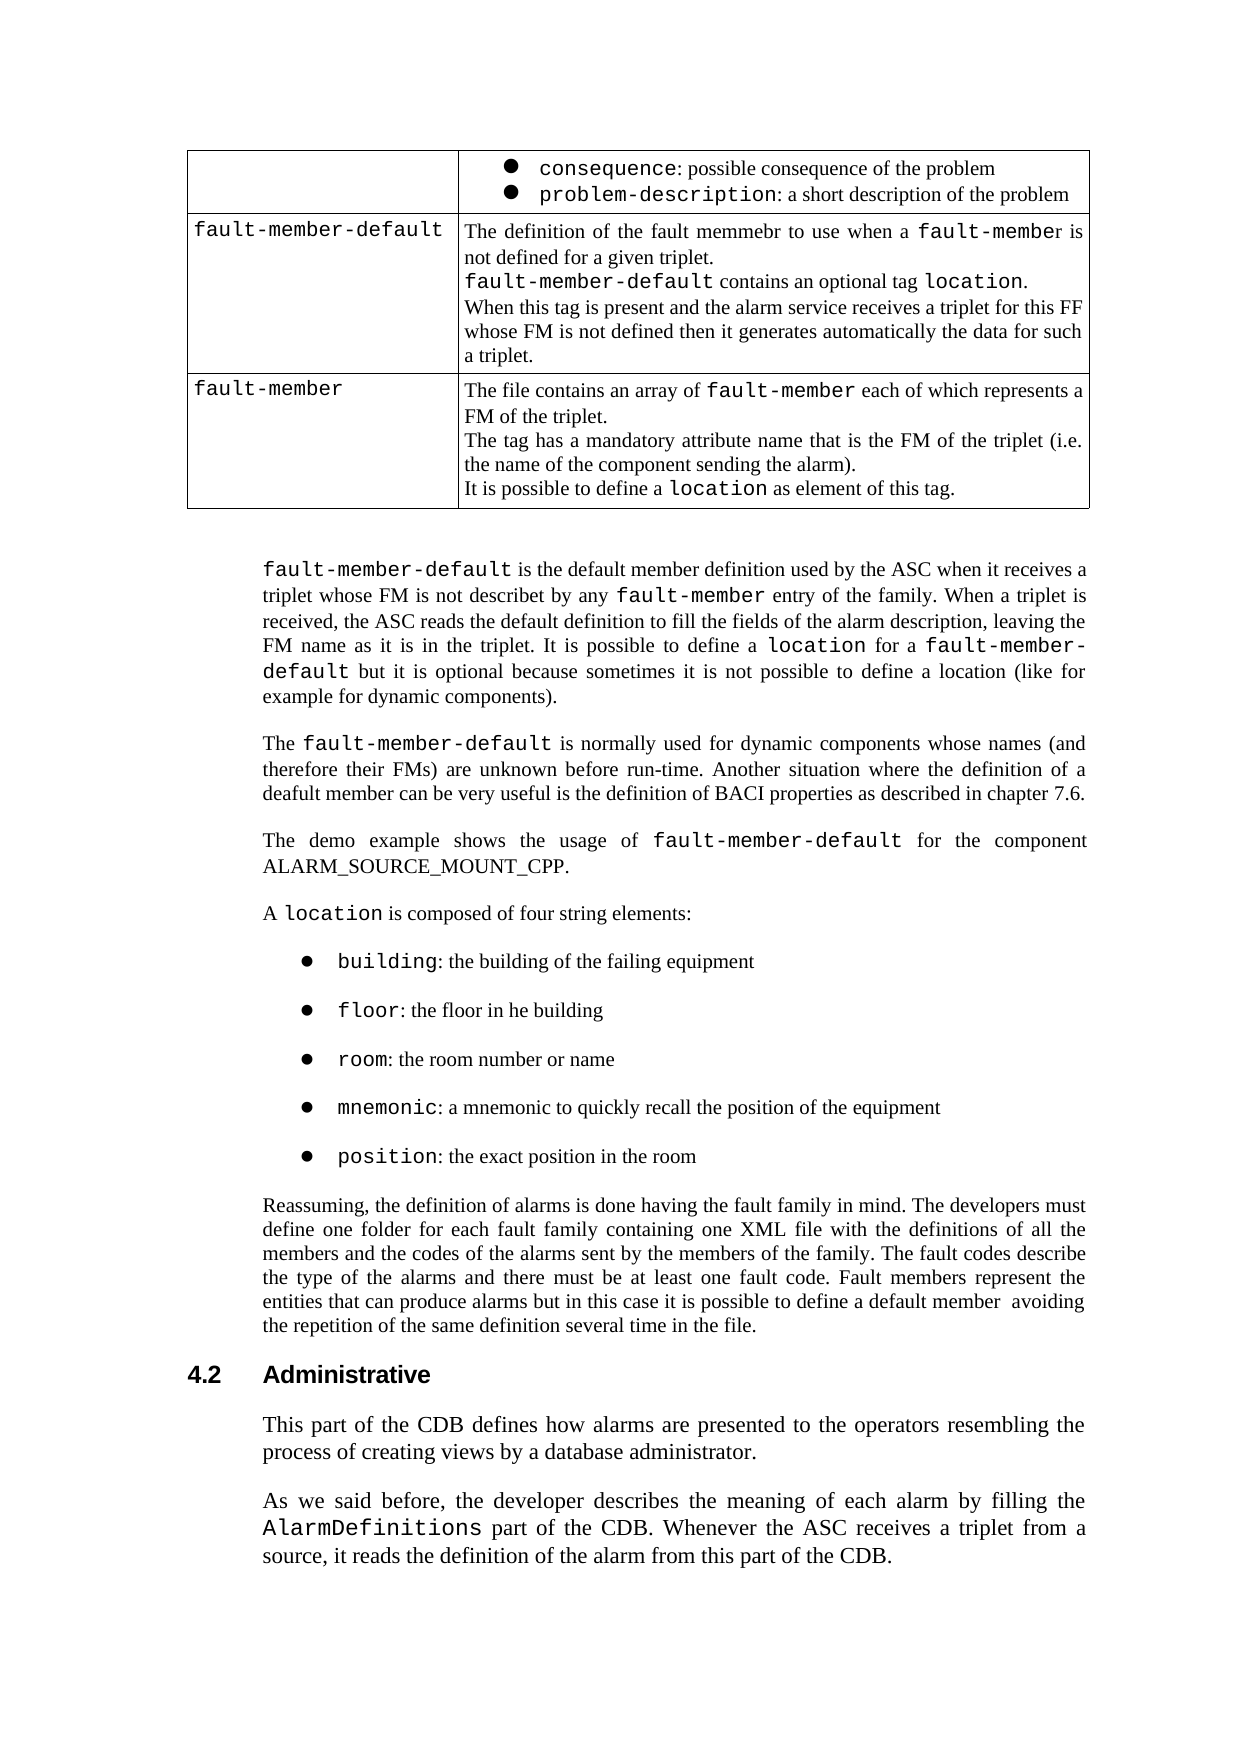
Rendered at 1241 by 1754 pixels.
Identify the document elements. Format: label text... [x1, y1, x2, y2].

text fault-member-default is the default member definition used by the ASC when it receives a triplet whose FM is not describet by any fault-member entry of the family. When a triplet is received, the ASC reads the default definition to fill the fields of the alarm description, leaving the FM name as it is in the triplet. It is possible to define a location for a fault-member-default but it is optional because sometimes it is not possible to define a location (like for example for dynamic components). [262, 557, 1087, 708]
table_cell fault-member-default [188, 214, 458, 372]
list position: the exact position in the room [300, 1144, 1087, 1170]
list building: the building of the failing equipment [300, 949, 1087, 975]
table_cell fault-member [188, 374, 458, 508]
text A location is composed of four string elements: [262, 901, 1087, 926]
text The fault-member-default is normally used for dynamic components whose names (and therefore their FMs) are unknown before run-time. Another situation where the definition of a deafult member can be very useful is the definition of BACI properties as described in chapter 7.6. [262, 731, 1087, 805]
text Reassuming, the definition of alarms is done having the fault family in mind. The developers must define one folder for each fault family containing one XML file with the definitions of all the members and the codes of the alarms sent by the members of the family. The fault codes describe the type of the alarms and there must be at least one fault code. Fault members represent the entities that can produce alarms but in this case it is possible to define a default member avoiding the repetition of the same definition several time in the file. [262, 1193, 1087, 1337]
table_cell The XML contains a non-empty array of fault codes. They are the FCs of the triplets of the family. All the possible FCs must have an entry of this type. The attribute value, is the number of this FC and is mandatory. fault-code contains the following tags: priority is an integer in the interval [0,3] cause: the cause of the problem action: the action to fix the problem consequence: possible consequence of the problem problem-description: a short description of the problem [459, 151, 1089, 213]
list mnemonic: a mnemonic to quickly recall the position of the equipment [300, 1095, 1087, 1121]
text This part of the CDB defines how alarms are presented to the operators resembling the process of creating views by a database administrator. [262, 1412, 1087, 1464]
list room: the room number or name [300, 1047, 1087, 1072]
text As we said before, the developer describes the meaning of each alarm by filling the AlarmDefinitions part of the CDB. Whenever the ASC receives a triplet from a source, it reads the definition of the alarm from this part of the CDB. [262, 1487, 1087, 1568]
subtitle Administrative [187, 1360, 1087, 1389]
table_cell The file contains an array of fault-member each of which represents a FM of the triplet. The tag has a mandatory attribute name that is the FM of the triplet (i.e. the name of the component sending the alarm). It is possible to define a location as element of this tag. [459, 374, 1089, 508]
table_cell [188, 151, 458, 213]
table_cell The definition of the fault memmebr to use when a fault-member is not defined for a given triplet. fault-member-default contains an optional tag location. When this tag is present and the alarm service receives a triplet for this FF whose FM is not defined then it generates automatically the data for such a triplet. [459, 214, 1089, 372]
list floor: the floor in he building [300, 998, 1087, 1024]
text The demo example shows the usage of fault-member-default for the component ALARM_SOURCE_MOUNT_CPP. [262, 828, 1087, 878]
